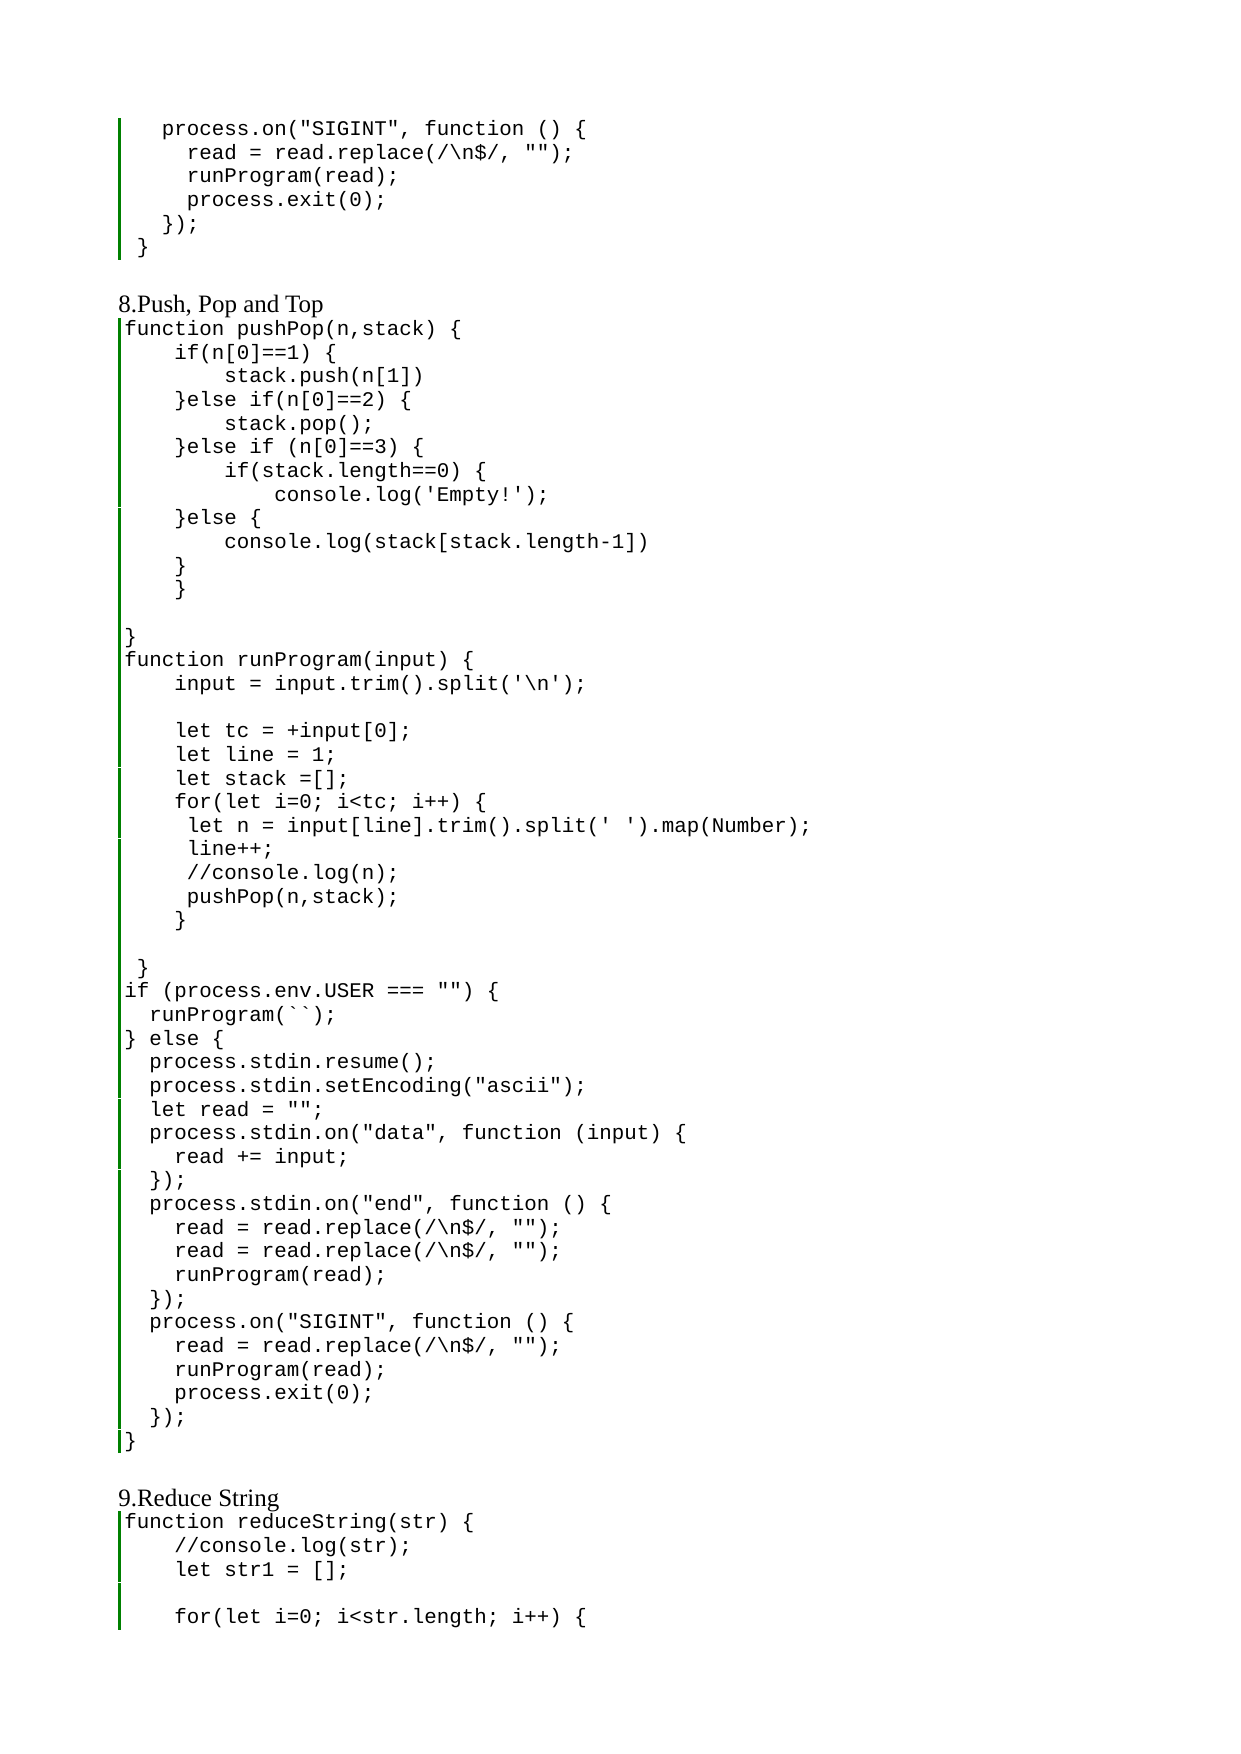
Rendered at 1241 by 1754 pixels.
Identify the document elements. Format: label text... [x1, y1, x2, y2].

text console.log(stack[stack.length-1]) [121, 531, 1122, 555]
text runProgram(read); [121, 165, 1122, 189]
text } [121, 909, 1122, 933]
text let str1 = []; [121, 1559, 1122, 1582]
text if(stack.length==0) { [121, 460, 1122, 484]
text process.stdin.on("end", function () { [121, 1193, 1122, 1217]
text //console.log(str); [121, 1535, 1122, 1559]
text 9.Reduce String [118, 1483, 1122, 1511]
text pushPop(n,stack); [121, 886, 1122, 909]
text read = read.replace(/\n$/, ""); [121, 1240, 1122, 1264]
text runProgram(read); [121, 1264, 1122, 1288]
text let line = 1; [121, 744, 1122, 767]
text runProgram(``); [121, 1004, 1122, 1028]
text let stack =[]; [119, 767, 1122, 791]
text process.on("SIGINT", function () { [121, 1311, 1122, 1335]
text process.stdin.on("data", function (input) { [121, 1122, 1122, 1146]
text process.on("SIGINT", function () { [121, 118, 1122, 142]
text }); [119, 1169, 1122, 1193]
text process.stdin.resume(); [121, 1051, 1122, 1075]
text } [121, 578, 1122, 602]
text function reduceString(str) { [121, 1511, 1122, 1535]
text for(let i=0; i<str.length; i++) { [121, 1606, 1122, 1630]
text } [121, 236, 1122, 260]
text process.exit(0); [121, 189, 1122, 213]
text console.log('Empty!'); [121, 484, 1122, 507]
text for(let i=0; i<tc; i++) { [121, 791, 1122, 815]
text }else { [119, 507, 1122, 531]
text read = read.replace(/\n$/, ""); [121, 1335, 1122, 1359]
text function runProgram(input) { [121, 649, 1122, 673]
text }else if (n[0]==3) { [121, 436, 1122, 460]
text function pushPop(n,stack) { [121, 318, 1122, 342]
text process.stdin.setEncoding("ascii"); [121, 1075, 1122, 1098]
text }else if(n[0]==2) { [121, 389, 1122, 413]
text } [121, 626, 1122, 649]
text runProgram(read); [121, 1359, 1122, 1382]
text } [121, 957, 1122, 980]
text if (process.env.USER === "") { [121, 980, 1122, 1004]
text }); [121, 213, 1122, 236]
text read = read.replace(/\n$/, ""); [121, 1217, 1122, 1240]
text let read = ""; [119, 1098, 1122, 1122]
text line++; [119, 838, 1122, 862]
text if(n[0]==1) { [121, 342, 1122, 366]
text input = input.trim().split('\n'); [121, 673, 1122, 697]
text read = read.replace(/\n$/, ""); [121, 142, 1122, 165]
text }); [121, 1288, 1122, 1311]
text }); [121, 1406, 1122, 1429]
text //console.log(n); [121, 862, 1122, 886]
text stack.pop(); [121, 413, 1122, 436]
text } [121, 555, 1122, 578]
text let tc = +input[0]; [121, 720, 1122, 744]
text } else { [121, 1028, 1122, 1051]
text let n = input[line].trim().split(' ').map(Number); [121, 815, 1122, 838]
text stack.push(n[1]) [121, 366, 1122, 389]
text read += input; [121, 1146, 1122, 1169]
text 8.Push, Pop and Top [118, 289, 1122, 318]
text } [119, 1429, 1122, 1453]
text process.exit(0); [121, 1382, 1122, 1406]
